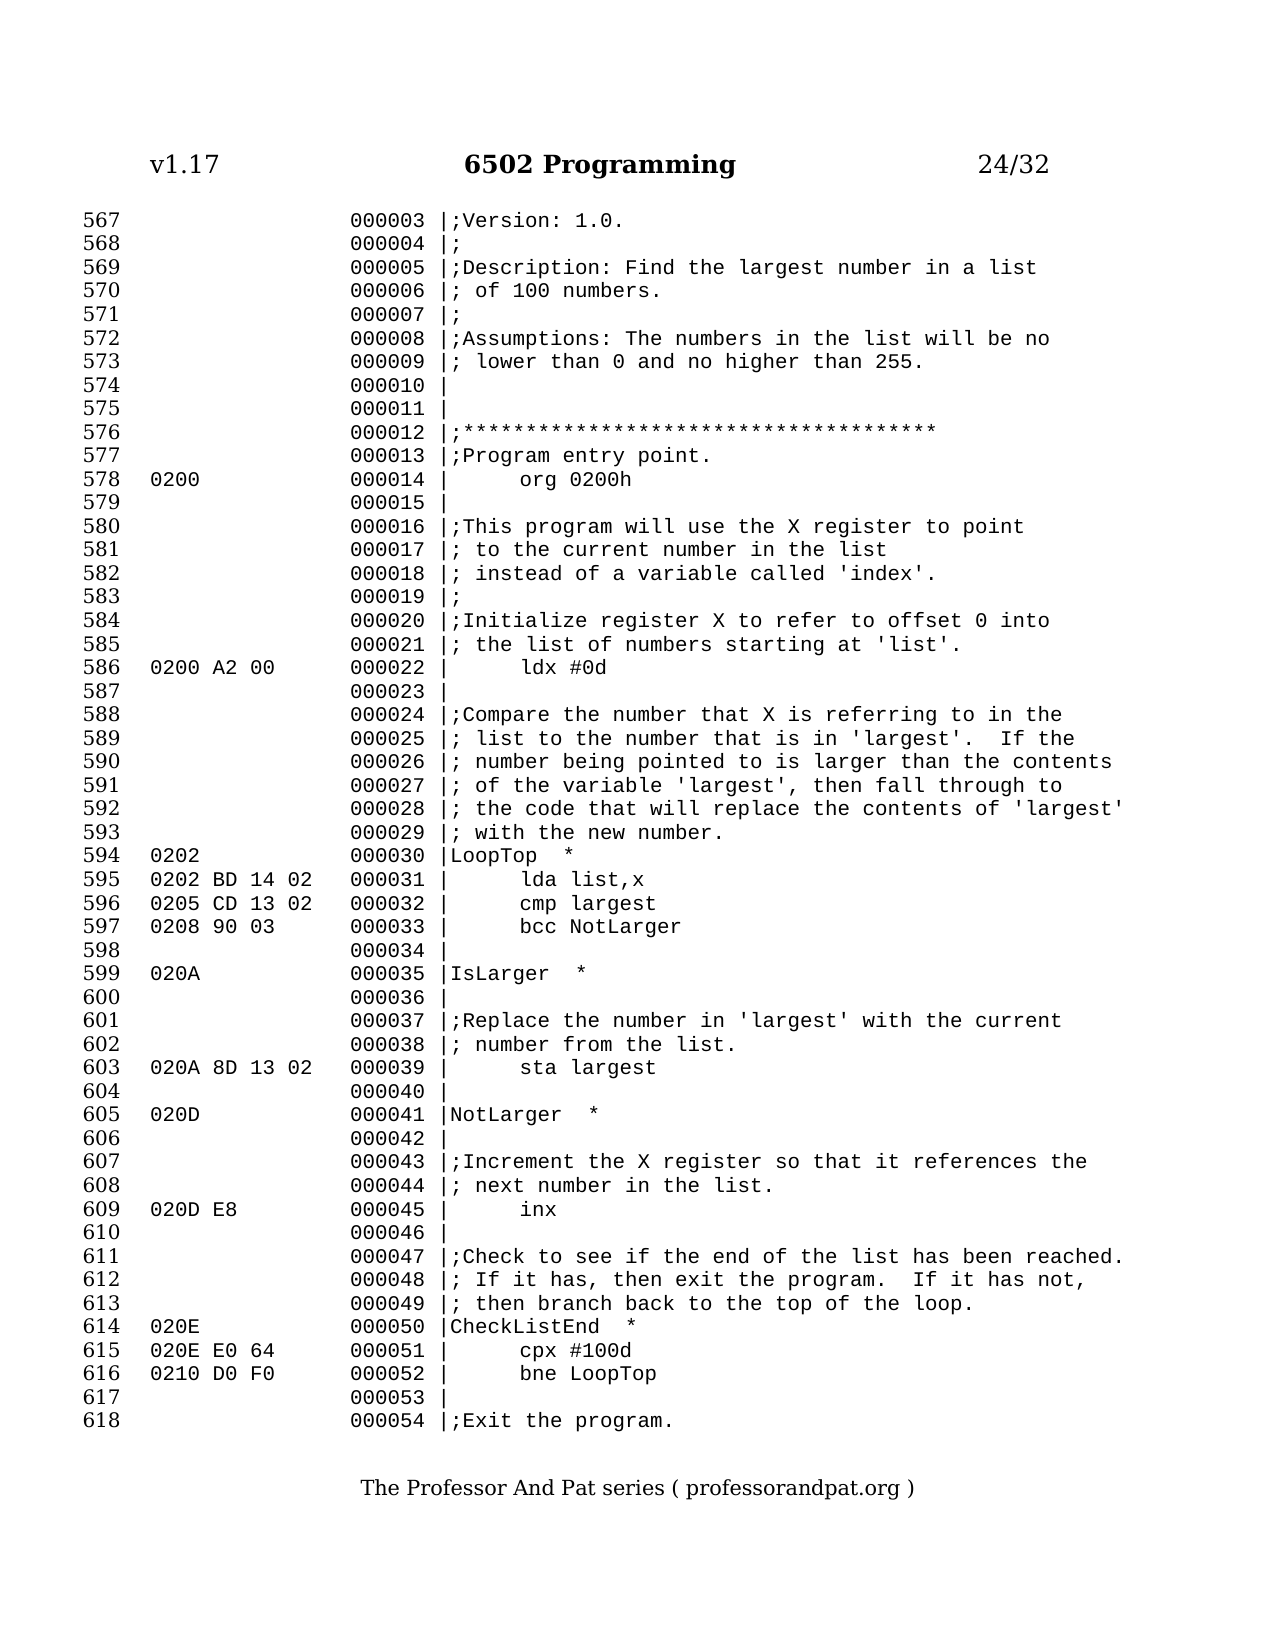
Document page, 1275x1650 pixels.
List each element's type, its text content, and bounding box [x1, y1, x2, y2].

text 000017 |; to the current number in the list [150, 539, 1125, 563]
text 000053 | [150, 1387, 1125, 1411]
text 020E E0 64 000051 | cpx #100d [150, 1340, 1125, 1363]
text 000046 | [150, 1222, 1125, 1246]
text 0200 000014 | org 0200h [150, 469, 1125, 492]
text 000042 | [150, 1128, 1125, 1152]
text 000021 |; the list of numbers starting at 'list'. [150, 634, 1125, 657]
text 000005 |;Description: Find the largest number in a list [150, 257, 1125, 281]
text 000007 |; [150, 304, 1125, 328]
text 000016 |;This program will use the X register to point [150, 516, 1125, 539]
text 000028 |; the code that will replace the contents of 'largest' [150, 798, 1125, 822]
text 000015 | [150, 492, 1125, 516]
text 000003 |;Version: 1.0. [150, 210, 1125, 233]
text 000019 |; [150, 587, 1125, 610]
text 000018 |; instead of a variable called 'index'. [150, 563, 1125, 587]
text 000023 | [150, 681, 1125, 704]
text 020D 000041 |NotLarger * [150, 1104, 1125, 1128]
text 000011 | [150, 398, 1125, 422]
text 0202 000030 |LoopTop * [150, 846, 1125, 869]
text 0205 CD 13 02 000032 | cmp largest [150, 893, 1125, 916]
text 020D E8 000045 | inx [150, 1199, 1125, 1222]
text 000008 |;Assumptions: The numbers in the list will be no [150, 328, 1125, 351]
text 000027 |; of the variable 'largest', then fall through to [150, 775, 1125, 798]
text 020E 000050 |CheckListEnd * [150, 1316, 1125, 1340]
text 000013 |;Program entry point. [150, 445, 1125, 469]
text 000026 |; number being pointed to is larger than the contents [150, 751, 1125, 775]
text 000006 |; of 100 numbers. [150, 281, 1125, 304]
text 0200 A2 00 000022 | ldx #0d [150, 657, 1125, 681]
text 000004 |; [150, 233, 1125, 257]
text 000025 |; list to the number that is in 'largest'. If the [150, 728, 1125, 751]
text 000048 |; If it has, then exit the program. If it has not, [150, 1269, 1125, 1293]
text 020A 8D 13 02 000039 | sta largest [150, 1057, 1125, 1081]
text 0202 BD 14 02 000031 | lda list,x [150, 869, 1125, 893]
text 000010 | [150, 375, 1125, 398]
text 000037 |;Replace the number in 'largest' with the current [150, 1010, 1125, 1034]
text 000054 |;Exit the program. [150, 1411, 1125, 1434]
text 000009 |; lower than 0 and no higher than 255. [150, 351, 1125, 375]
text 000044 |; next number in the list. [150, 1175, 1125, 1199]
text 000038 |; number from the list. [150, 1034, 1125, 1057]
text 000029 |; with the new number. [150, 822, 1125, 846]
text 000047 |;Check to see if the end of the list has been reached. [150, 1246, 1125, 1269]
text 0210 D0 F0 000052 | bne LoopTop [150, 1363, 1125, 1387]
text 000034 | [150, 940, 1125, 963]
text 000040 | [150, 1081, 1125, 1104]
text 000020 |;Initialize register X to refer to offset 0 into [150, 610, 1125, 634]
text 020A 000035 |IsLarger * [150, 963, 1125, 987]
text 0208 90 03 000033 | bcc NotLarger [150, 916, 1125, 940]
text 000043 |;Increment the X register so that it references the [150, 1152, 1125, 1175]
text 000024 |;Compare the number that X is referring to in the [150, 704, 1125, 728]
text 000049 |; then branch back to the top of the loop. [150, 1293, 1125, 1316]
text 000012 |;************************************** [150, 422, 1125, 445]
text 000036 | [150, 987, 1125, 1010]
